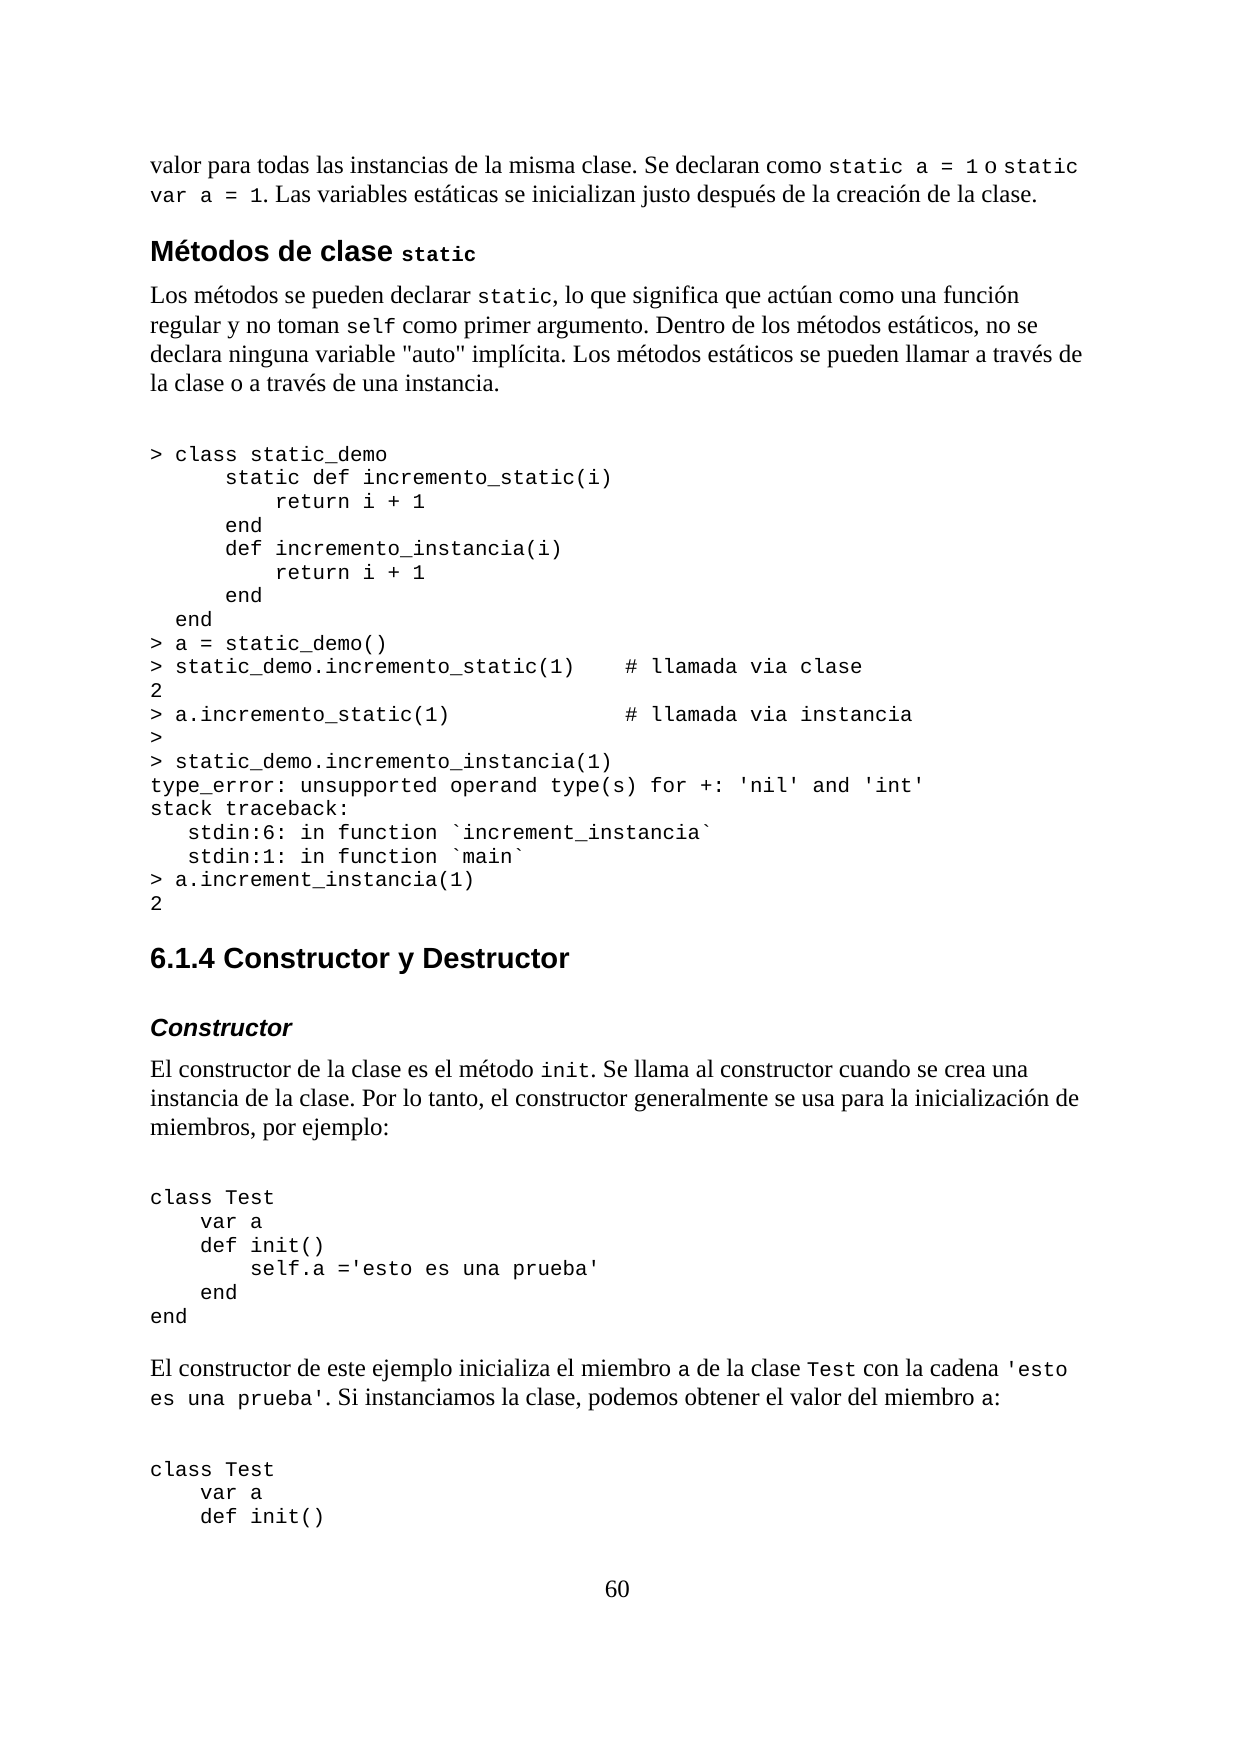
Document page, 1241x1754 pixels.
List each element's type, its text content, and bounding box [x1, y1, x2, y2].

text class Test [150, 1459, 1090, 1482]
text > a = static_demo() [150, 633, 1090, 656]
text def init() [150, 1235, 1090, 1258]
text > a.incremento_static(1) # llamada via instancia [150, 704, 1090, 727]
text end [150, 1282, 1090, 1306]
text self.a ='esto es una prueba' [150, 1258, 1090, 1282]
text static def incremento_static(i) [150, 467, 1090, 491]
text var a [150, 1211, 1090, 1235]
text type_error: unsupported operand type(s) for +: 'nil' and 'int' [150, 775, 1090, 798]
text stdin:1: in function `main` [150, 846, 1090, 869]
text > static_demo.incremento_instancia(1) [150, 751, 1090, 775]
text El constructor de la clase es el método init. Se llama al constructor cuando se crea una instancia de la clase. Por lo tanto, el constructor generalmente se usa para la inicialización de miembros, por ejemplo: [150, 1054, 1090, 1141]
text class Test [150, 1187, 1090, 1211]
text end [150, 609, 1090, 633]
text stdin:6: in function `increment_instancia` [150, 822, 1090, 846]
text stack traceback: [150, 798, 1090, 822]
text El constructor de este ejemplo inicializa el miembro a de la clase Test con la cadena 'esto es una prueba'. Si instanciamos la clase, podemos obtener el valor del miembro a: [150, 1353, 1090, 1412]
text return i + 1 [150, 491, 1090, 514]
text Los métodos se pueden declarar static, lo que significa que actúan como una función regular y no toman self como primer argumento. Dentro de los métodos estáticos, no se declara ninguna variable "auto" implícita. Los métodos estáticos se pueden llamar a través de la clase o a través de una instancia. [150, 280, 1090, 397]
text var a [150, 1482, 1090, 1506]
subtitle Constructor [150, 1013, 1090, 1041]
text > a.increment_instancia(1) [150, 869, 1090, 893]
subtitle Métodos de clase static [150, 234, 1090, 268]
text def incremento_instancia(i) [150, 538, 1090, 562]
text 2 [150, 893, 1090, 917]
text valor para todas las instancias de la misma clase. Se declaran como static a = 1 o static var a = 1. Las variables estáticas se inicializan justo después de la creación de la clase. [150, 150, 1090, 209]
text > [150, 727, 1090, 751]
text 2 [150, 680, 1090, 704]
text > static_demo.incremento_static(1) # llamada via clase [150, 656, 1090, 680]
text def init() [150, 1506, 1090, 1530]
text end [150, 514, 1090, 538]
text end [150, 1306, 1090, 1329]
text end [150, 586, 1090, 609]
text return i + 1 [150, 562, 1090, 586]
text > class static_demo [150, 444, 1090, 467]
subtitle 6.1.4 Constructor y Destructor [150, 942, 1090, 975]
